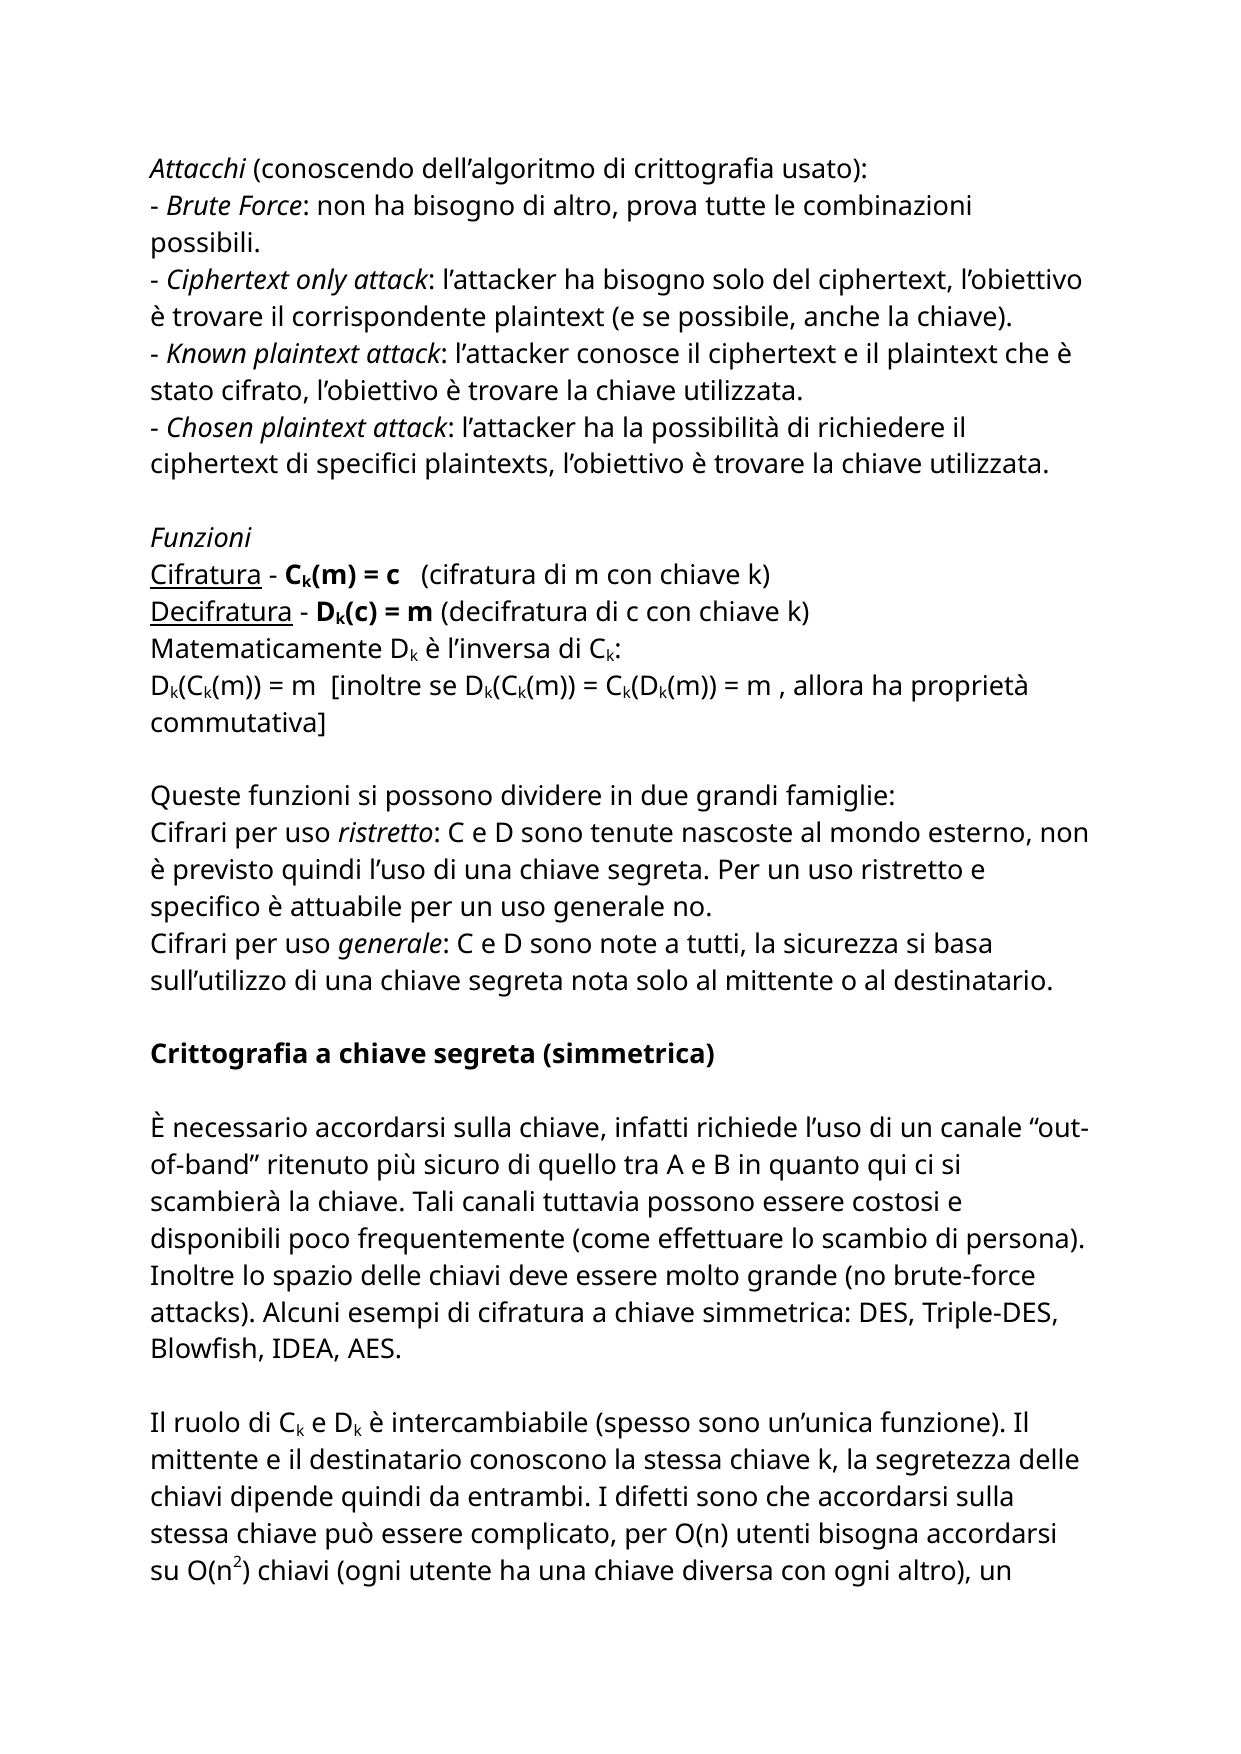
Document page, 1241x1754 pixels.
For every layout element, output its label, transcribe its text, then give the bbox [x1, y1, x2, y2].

text Il ruolo di Ck e Dk è intercambiabile (spesso sono un’unica funzione). Il mittente e il destinatario conoscono la stessa chiave k, la segretezza delle chiavi dipende quindi da entrambi. I difetti sono che accordarsi sulla stessa chiave può essere complicato, per O(n) utenti bisogna accordarsi su O(n2) chiavi (ogni utente ha una chiave diversa con ogni altro), un [150, 1404, 1090, 1588]
text - Brute Force: non ha bisogno di altro, prova tutte le combinazioni possibili. [150, 187, 1090, 261]
text Matematicamente Dk è l’inversa di Ck: [150, 629, 1090, 666]
text - Ciphertext only attack: l’attacker ha bisogno solo del ciphertext, l’obiettivo è trovare il corrispondente plaintext (e se possibile, anche la chiave). [150, 261, 1090, 334]
text - Chosen plaintext attack: l’attacker ha la possibilità di richiedere il ciphertext di specifici plaintexts, l’obiettivo è trovare la chiave utilizzata. [150, 408, 1090, 482]
text - Known plaintext attack: l’attacker conosce il ciphertext e il plaintext che è stato cifrato, l’obiettivo è trovare la chiave utilizzata. [150, 334, 1090, 408]
text Cifratura - Ck(m) = c (cifratura di m con chiave k) [150, 556, 1090, 592]
text Funzioni [150, 519, 1090, 556]
text Decifratura - Dk(c) = m (decifratura di c con chiave k) [150, 592, 1090, 629]
text Crittografia a chiave segreta (simmetrica) [150, 1035, 1090, 1072]
text Attacchi (conoscendo dell’algoritmo di crittografia usato): [150, 150, 1090, 187]
text È necessario accordarsi sulla chiave, infatti richiede l’uso di un canale “out-of-band” ritenuto più sicuro di quello tra A e B in quanto qui ci si scambierà la chiave. Tali canali tuttavia possono essere costosi e disponibili poco frequentemente (come effettuare lo scambio di persona). Inoltre lo spazio delle chiavi deve essere molto grande (no brute-force attacks). Alcuni esempi di cifratura a chiave simmetrica: DES, Triple-DES, Blowfish, IDEA, AES. [150, 1109, 1090, 1367]
text Queste funzioni si possono dividere in due grandi famiglie: [150, 777, 1090, 814]
text Cifrari per uso ristretto: C e D sono tenute nascoste al mondo esterno, non è previsto quindi l’uso di una chiave segreta. Per un uso ristretto e specifico è attuabile per un uso generale no. [150, 814, 1090, 924]
text Cifrari per uso generale: C e D sono note a tutti, la sicurezza si basa sull’utilizzo di una chiave segreta nota solo al mittente o al destinatario. [150, 924, 1090, 998]
text Dk(Ck(m)) = m [inoltre se Dk(Ck(m)) = Ck(Dk(m)) = m , allora ha proprietà commutativa] [150, 666, 1090, 740]
